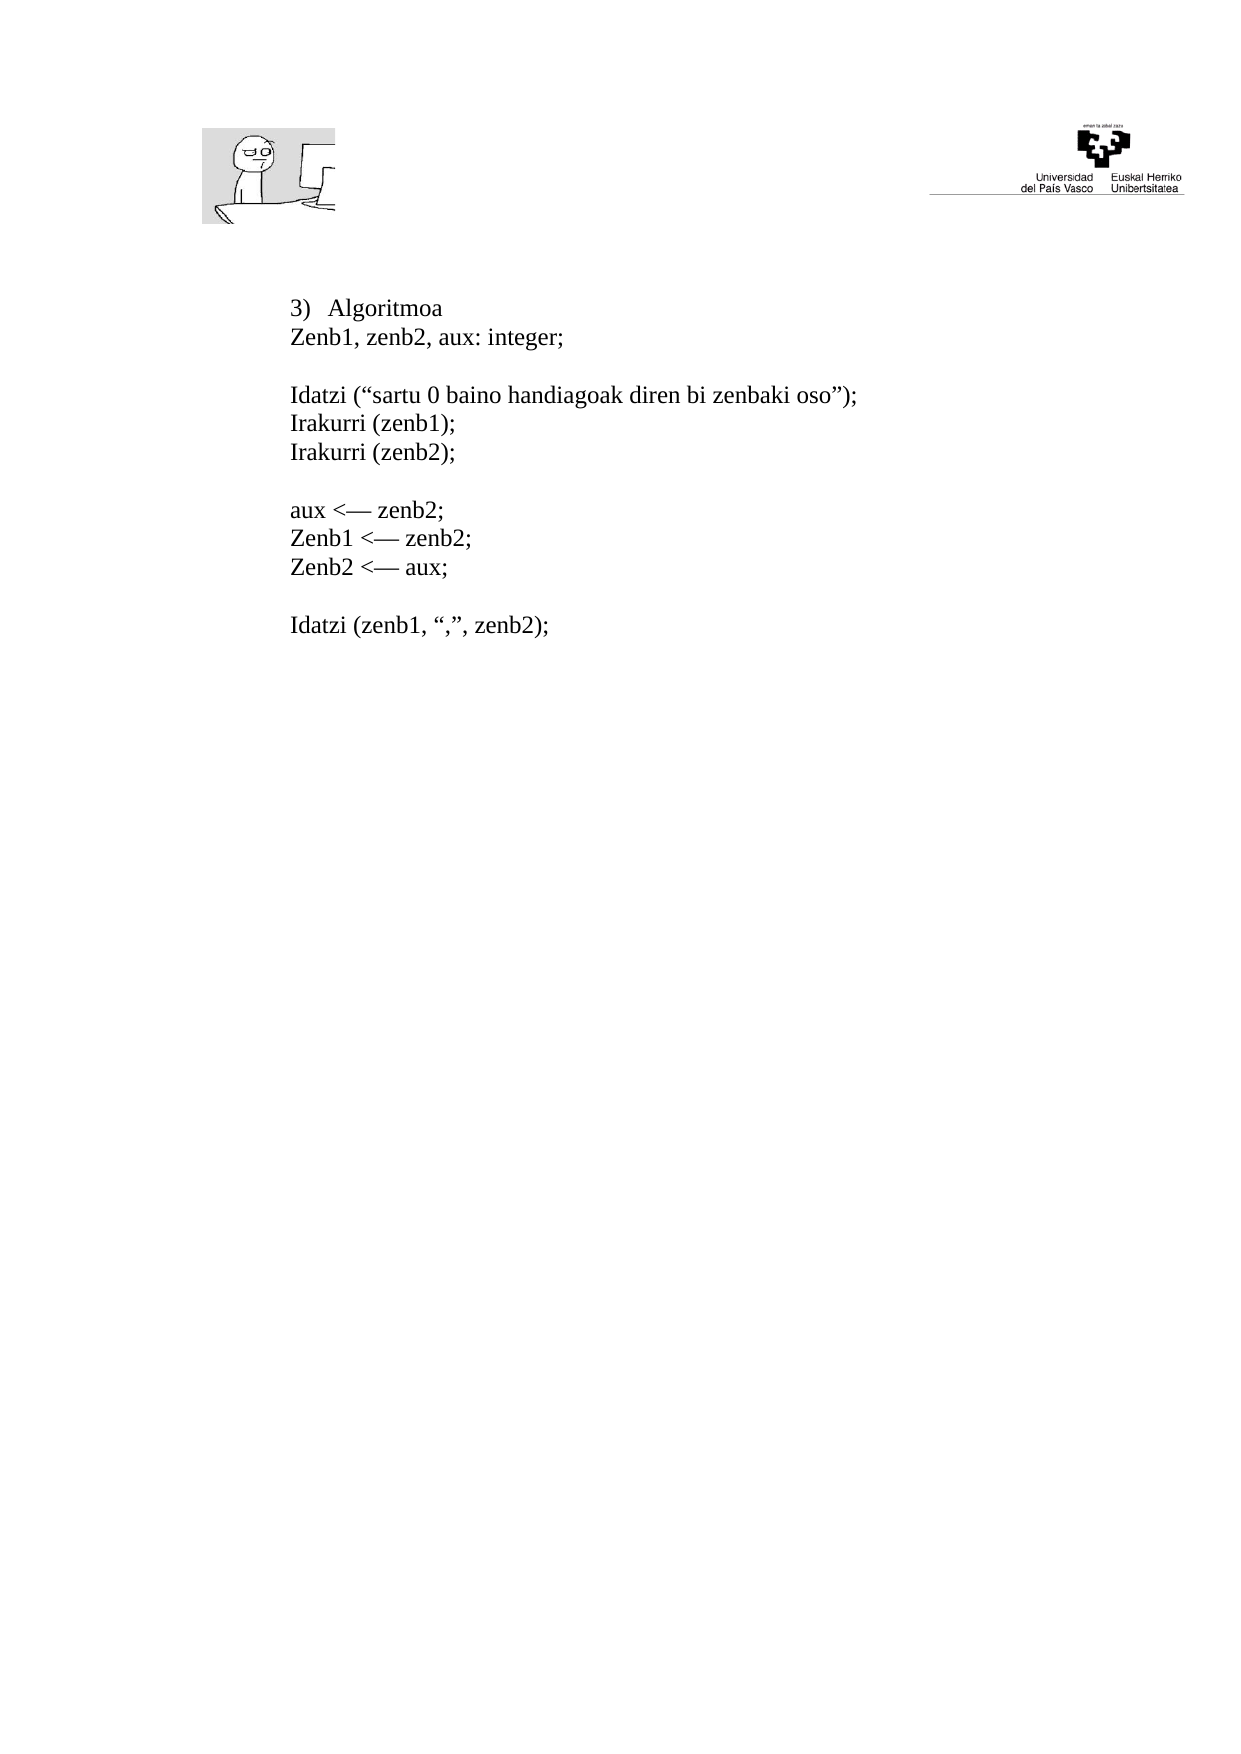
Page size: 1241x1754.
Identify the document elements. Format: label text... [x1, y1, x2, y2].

text Idatzi (zenb1, “,”, zenb2); [290, 610, 1125, 638]
list Algoritmoa [290, 293, 1125, 322]
text aux <— zenb2; [290, 495, 1125, 523]
text Zenb1, zenb2, aux: integer; [290, 322, 1125, 351]
text Irakurri (zenb2); [290, 437, 1125, 466]
text Idatzi (“sartu 0 baino handiagoak diren bi zenbaki oso”); [290, 380, 1125, 408]
text Zenb2 <— aux; [290, 552, 1125, 581]
text Zenb1 <— zenb2; [290, 523, 1125, 552]
text Irakurri (zenb1); [290, 408, 1125, 437]
